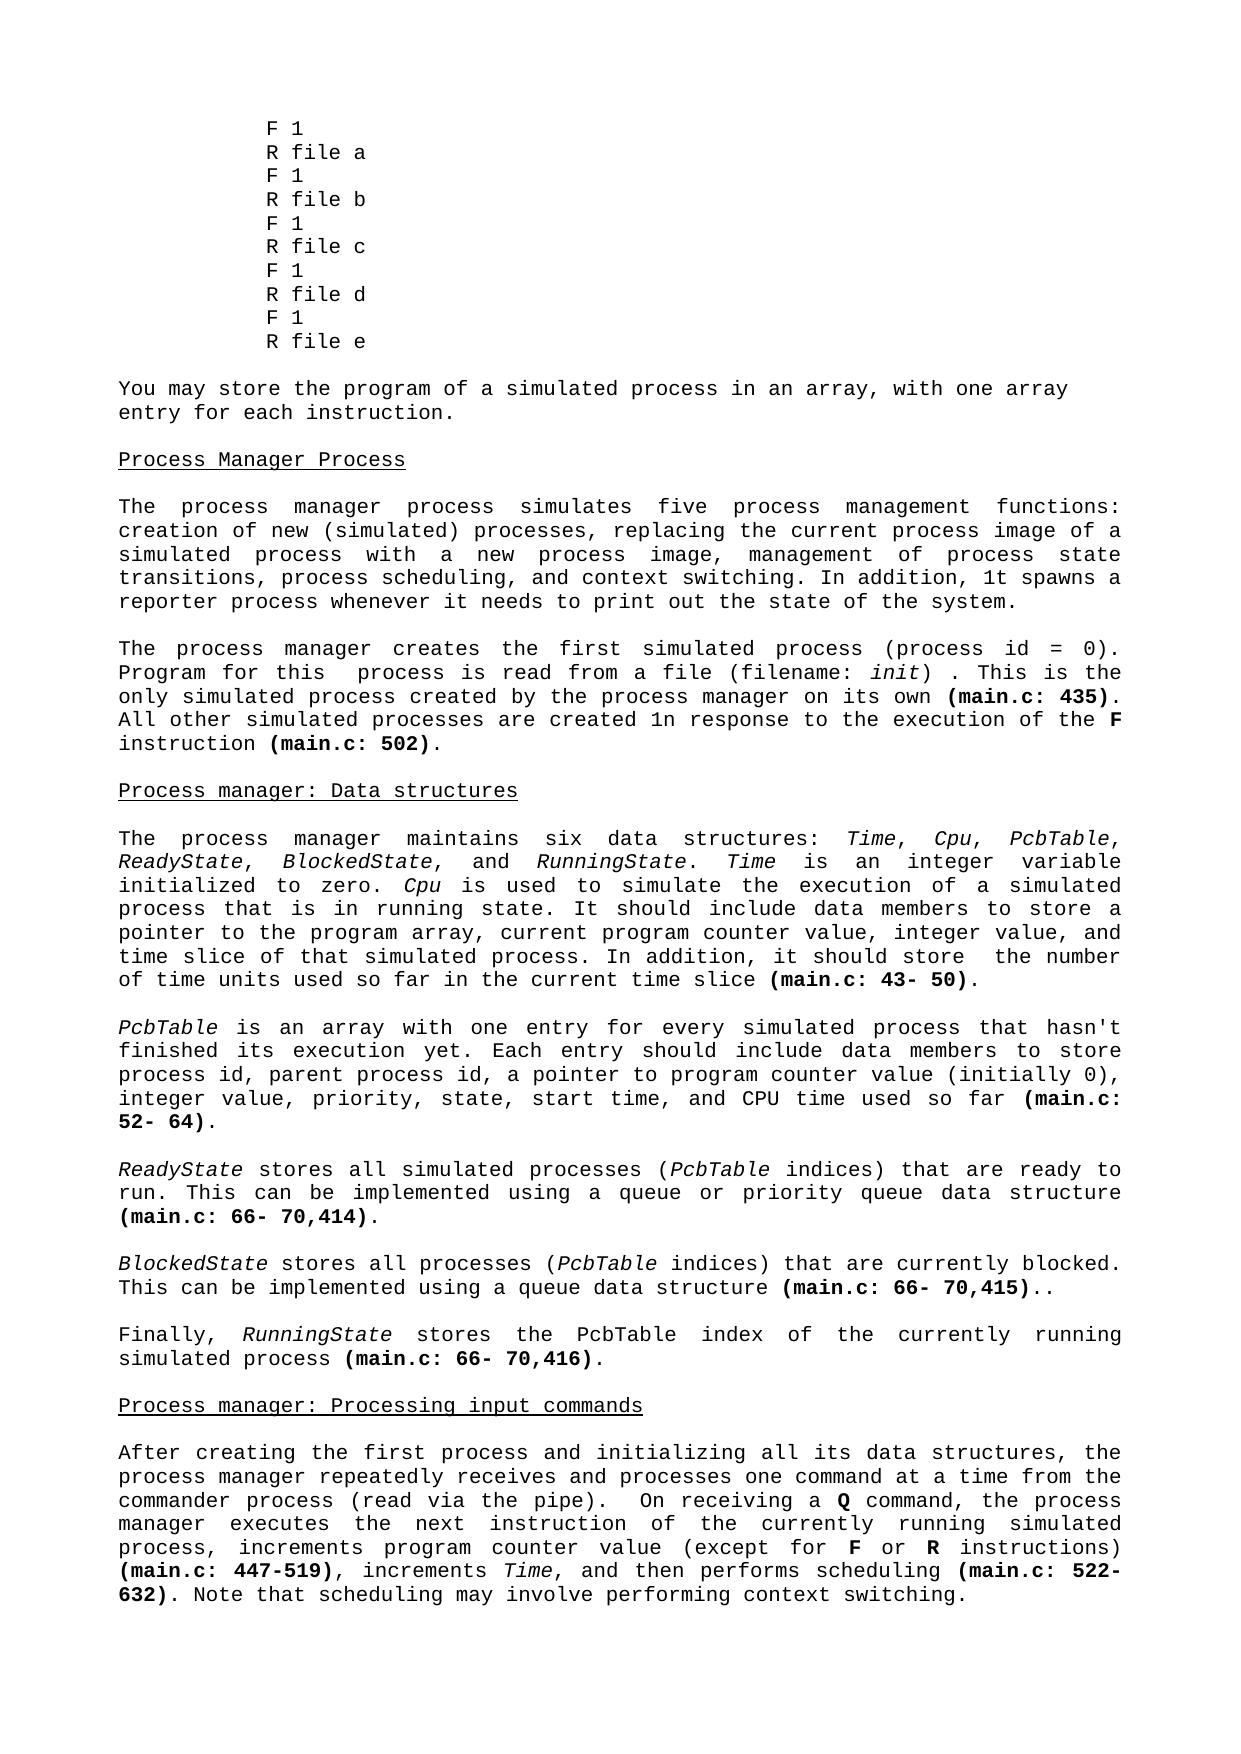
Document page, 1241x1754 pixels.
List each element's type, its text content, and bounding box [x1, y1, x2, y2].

text The process manager maintains six data structures: Time, Cpu, PcbTable, ReadyState, BlockedState, and RunningState. Time is an integer variable initialized to zero. Cpu is used to simulate the execution of a simulated process that is in running state. It should include data members to store a pointer to the program array, current program counter value, integer value, and time slice of that simulated process. In addition, it should store the number of time units used so far in the current time slice (main.c: 43- 50). [118, 827, 1122, 993]
text R file a [118, 142, 1122, 165]
text The process manager creates the first simulated process (process id = 0). Program for this process is read from a file (filename: init) . This is the only simulated process created by the process manager on its own (main.c: 435). All other simulated processes are created 1n response to the execution of the F instruction (main.c: 502). [118, 638, 1122, 757]
text R file c [118, 236, 1122, 260]
text F 1 [118, 213, 1122, 236]
text F 1 [118, 118, 1122, 142]
text Process manager: Processing input commands [118, 1395, 1122, 1419]
text Finally, RunningState stores the PcbTable index of the currently running simulated process (main.c: 66- 70,416). [118, 1324, 1122, 1371]
text The process manager process simulates five process management functions: creation of new (simulated) processes, replacing the current process image of a simulated process with a new process image, management of process state transitions, process scheduling, and context switching. In addition, 1t spawns a reporter process whenever it needs to print out the state of the system. [118, 496, 1122, 615]
text R file e [118, 331, 1122, 354]
text R file b [118, 189, 1122, 213]
text R file d [118, 284, 1122, 307]
text F 1 [118, 260, 1122, 284]
text After creating the first process and initializing all its data structures, the process manager repeatedly receives and processes one command at a time from the commander process (read via the pipe). On receiving a Q command, the process manager executes the next instruction of the currently running simulated process, increments program counter value (except for F or R instructions) (main.c: 447-519), increments Time, and then performs scheduling (main.c: 522-632). Note that scheduling may involve performing context switching. [118, 1442, 1122, 1608]
text PcbTable is an array with one entry for every simulated process that hasn't finished its execution yet. Each entry should include data members to store process id, parent process id, a pointer to program counter value (initially 0), integer value, priority, state, start time, and CPU time used so far (main.c: 52- 64). [118, 1017, 1122, 1135]
text You may store the program of a simulated process in an array, with one array entry for each instruction. [118, 378, 1122, 426]
text F 1 [118, 307, 1122, 331]
text F 1 [118, 165, 1122, 189]
text BlockedState stores all processes (PcbTable indices) that are currently blocked. This can be implemented using a queue data structure (main.c: 66- 70,415).. [118, 1253, 1122, 1300]
text Process Manager Process [118, 449, 1122, 473]
text Process manager: Data structures [118, 780, 1122, 804]
text ReadyState stores all simulated processes (PcbTable indices) that are ready to run. This can be implemented using a queue or priority queue data structure (main.c: 66- 70,414). [118, 1158, 1122, 1229]
